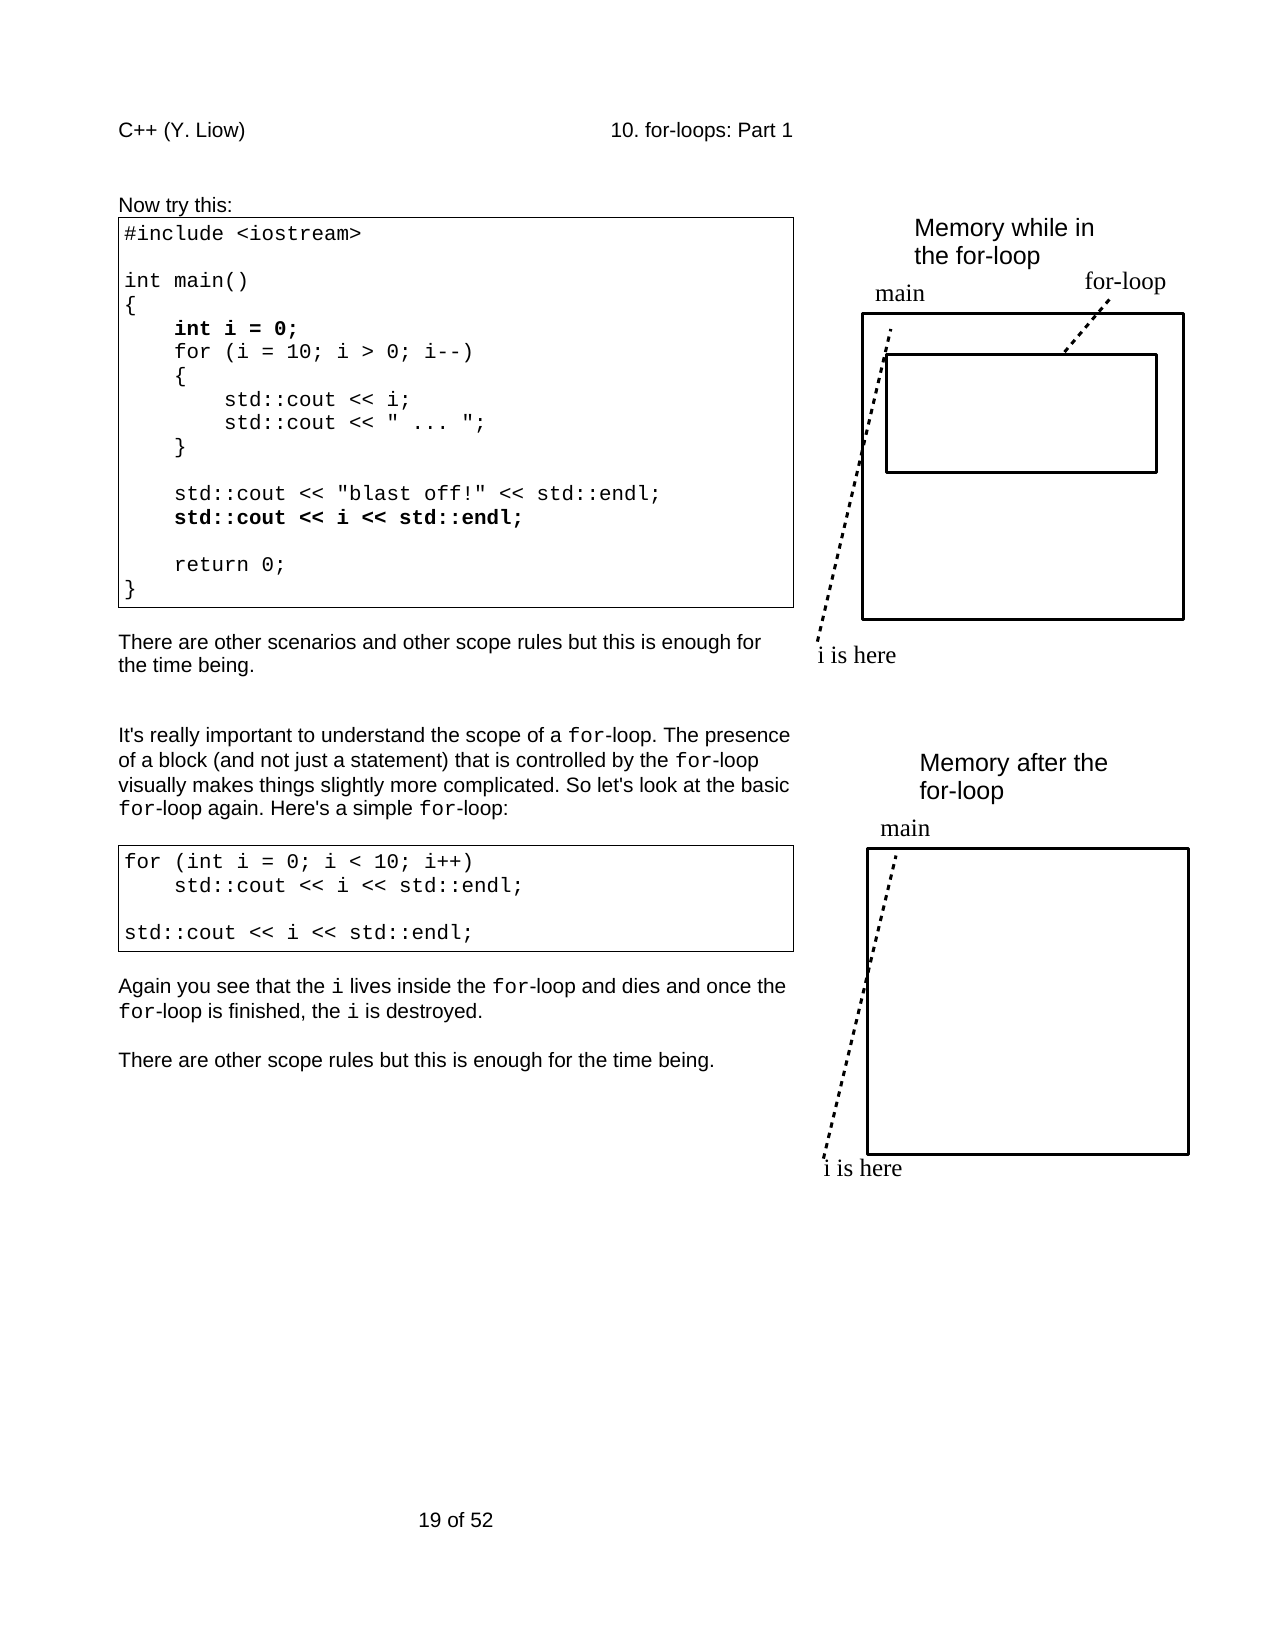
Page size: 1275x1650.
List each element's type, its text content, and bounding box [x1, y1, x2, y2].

text There are other scenarios and other scope rules but this is enough for the time being. [118, 631, 793, 677]
text Now try this: [118, 194, 793, 217]
text There are other scope rules but this is enough for the time being. [118, 1048, 793, 1071]
text Again you see that the i lives inside the for-loop and dies and once the for-loop is finished, the i is destroyed. [118, 975, 793, 1025]
table_header #include <iostream> int main() { int i = 0; for (i = 10; i > 0; i--) { std::cout << i; std::cout << " ... "; } std::cout << "blast off!" << std::endl; std::cout << i << std::endl; return 0; } [119, 218, 793, 607]
table_header for (int i = 0; i < 10; i++) std::cout << i << std::endl; std::cout << i << std::endl; [119, 846, 793, 951]
text It's really important to understand the scope of a for-loop. The presence of a block (and not just a statement) that is controlled by the for-loop visually makes things slightly more complicated. So let's look at the basic for-loop again. Here's a simple for-loop: [118, 723, 793, 822]
